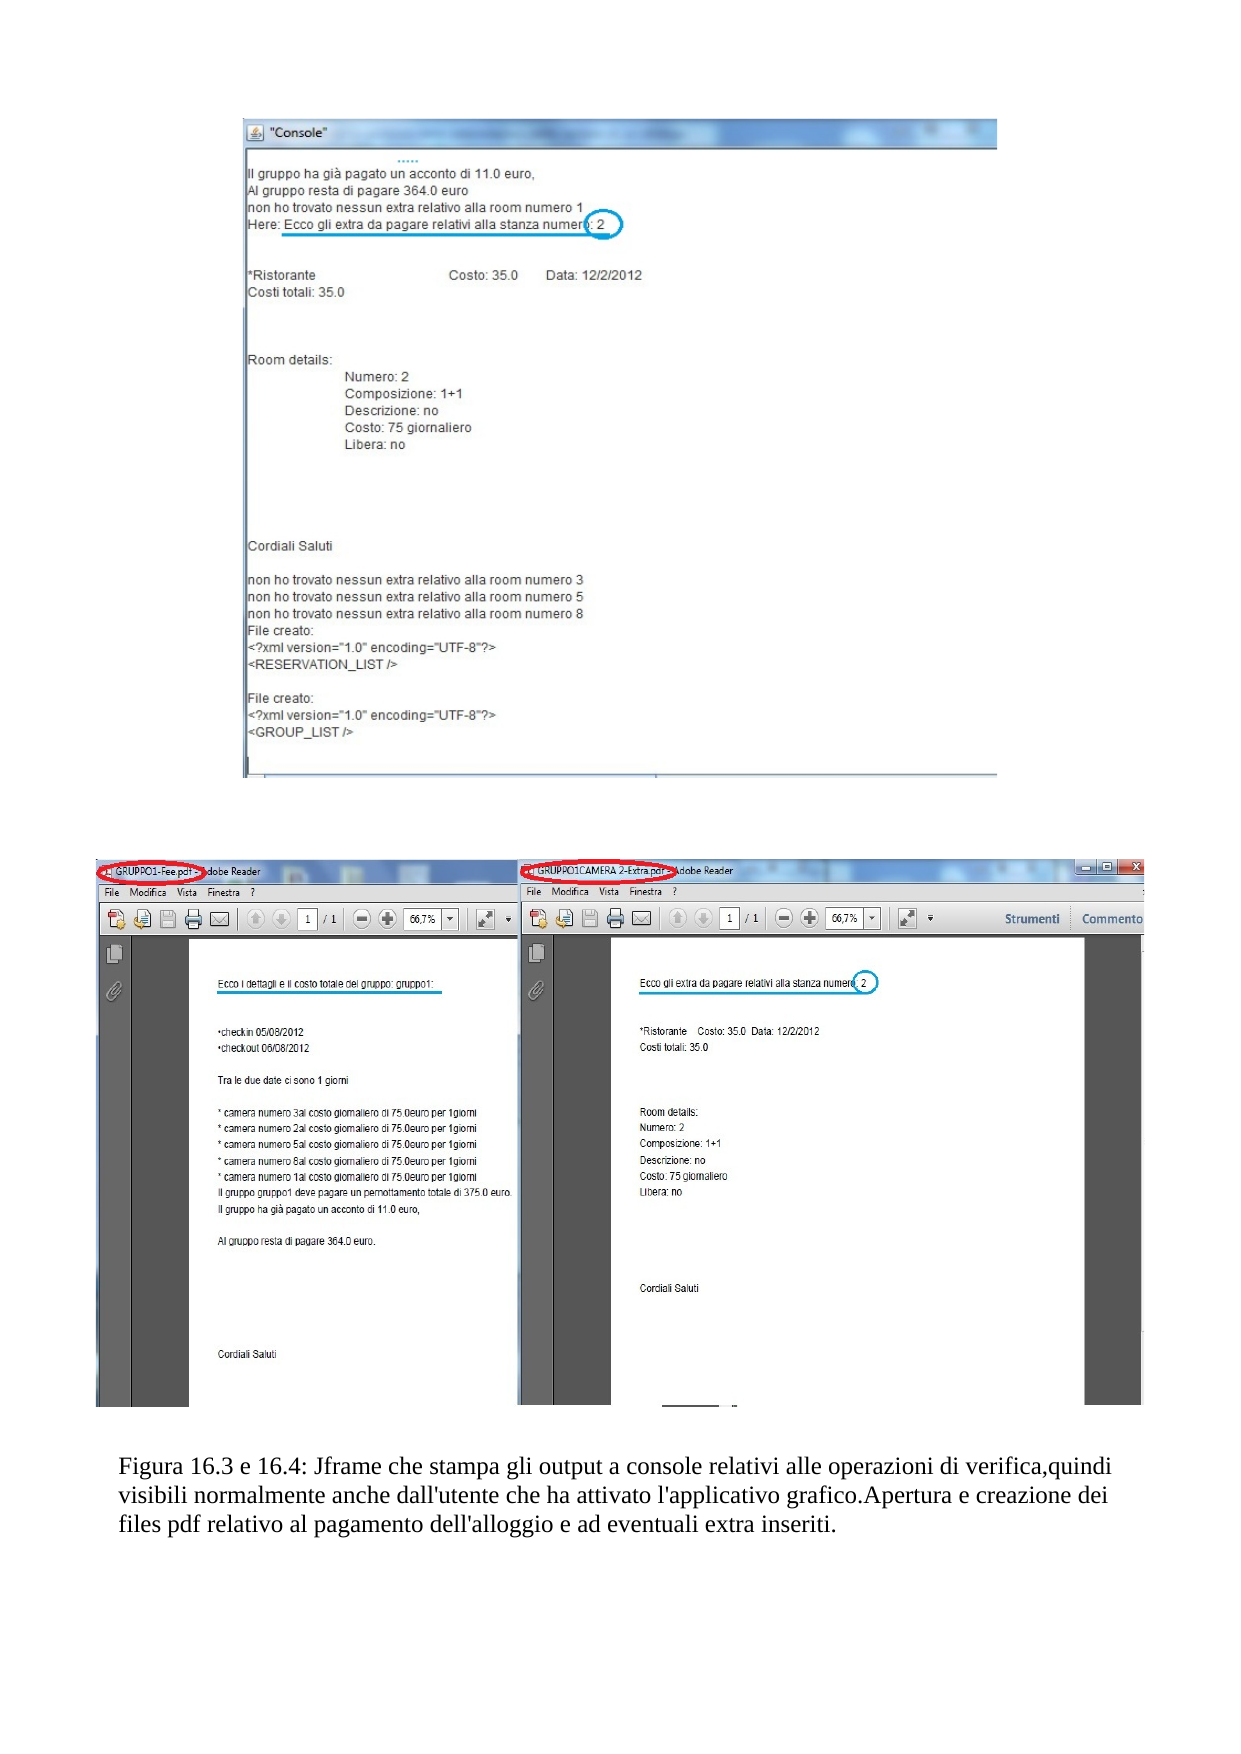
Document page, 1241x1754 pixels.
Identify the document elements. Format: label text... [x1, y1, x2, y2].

picture [95, 859, 1145, 1410]
text Figura 16.3 e 16.4: Jframe che stampa gli output a console relativi alle operazioni di verifica,quindi visibili normalmente anche dall'utente che ha attivato l'applicativo grafico.Apertura e creazione dei files pdf relativo al pagamento dell'alloggio e ad eventuali extra inseriti. [118, 1451, 1122, 1537]
picture [242, 118, 998, 778]
